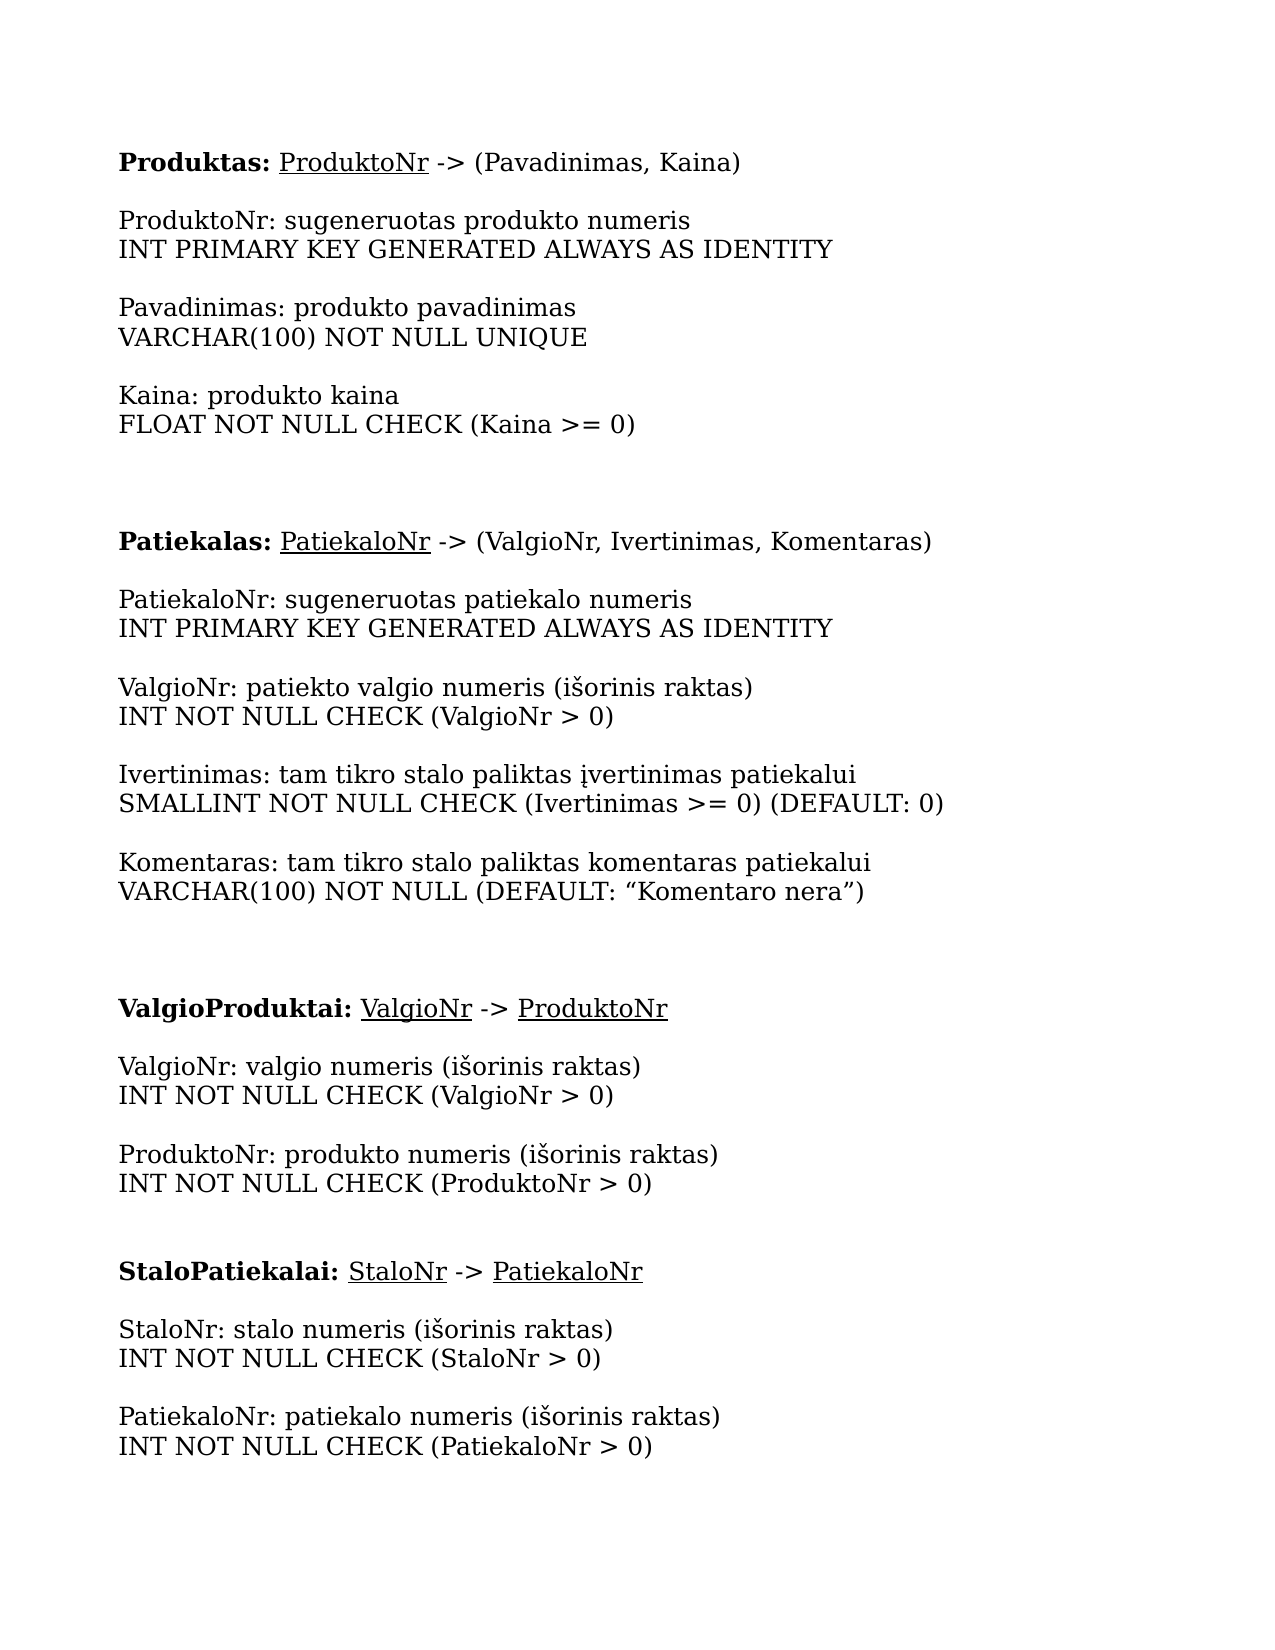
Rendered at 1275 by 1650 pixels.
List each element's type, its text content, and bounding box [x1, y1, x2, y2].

text INT NOT NULL CHECK (ValgioNr > 0) [118, 702, 1157, 731]
text INT NOT NULL CHECK (ValgioNr > 0) [118, 1081, 1157, 1111]
text INT PRIMARY KEY GENERATED ALWAYS AS IDENTITY [118, 235, 1157, 264]
text PatiekaloNr: sugeneruotas patiekalo numeris [118, 585, 1157, 614]
text INT NOT NULL CHECK (StaloNr > 0) [118, 1344, 1157, 1373]
text StaloPatiekalai: StaloNr -> PatiekaloNr [118, 1256, 1157, 1286]
text ProduktoNr: produkto numeris (išorinis raktas) [118, 1140, 1157, 1169]
text ValgioNr: patiekto valgio numeris (išorinis raktas) [118, 673, 1157, 702]
text FLOAT NOT NULL CHECK (Kaina >= 0) [118, 410, 1157, 439]
text Pavadinimas: produkto pavadinimas [118, 293, 1157, 323]
text INT NOT NULL CHECK (PatiekaloNr > 0) [118, 1432, 1157, 1461]
text ProduktoNr: sugeneruotas produkto numeris [118, 206, 1157, 235]
text INT PRIMARY KEY GENERATED ALWAYS AS IDENTITY [118, 614, 1157, 644]
text Kaina: produkto kaina [118, 381, 1157, 410]
text VARCHAR(100) NOT NULL UNIQUE [118, 323, 1157, 352]
text INT NOT NULL CHECK (ProduktoNr > 0) [118, 1169, 1157, 1198]
text SMALLINT NOT NULL CHECK (Ivertinimas >= 0) (DEFAULT: 0) [118, 789, 1157, 819]
text Patiekalas: PatiekaloNr -> (ValgioNr, Ivertinimas, Komentaras) [118, 527, 1157, 556]
text VARCHAR(100) NOT NULL (DEFAULT: “Komentaro nera”) [118, 877, 1157, 906]
text PatiekaloNr: patiekalo numeris (išorinis raktas) [118, 1402, 1157, 1432]
text ValgioNr: valgio numeris (išorinis raktas) [118, 1052, 1157, 1081]
text StaloNr: stalo numeris (išorinis raktas) [118, 1315, 1157, 1344]
text ValgioProduktai: ValgioNr -> ProduktoNr [118, 994, 1157, 1023]
text Komentaras: tam tikro stalo paliktas komentaras patiekalui [118, 848, 1157, 877]
text Produktas: ProduktoNr -> (Pavadinimas, Kaina) [118, 147, 1157, 177]
text Ivertinimas: tam tikro stalo paliktas įvertinimas patiekalui [118, 760, 1157, 789]
